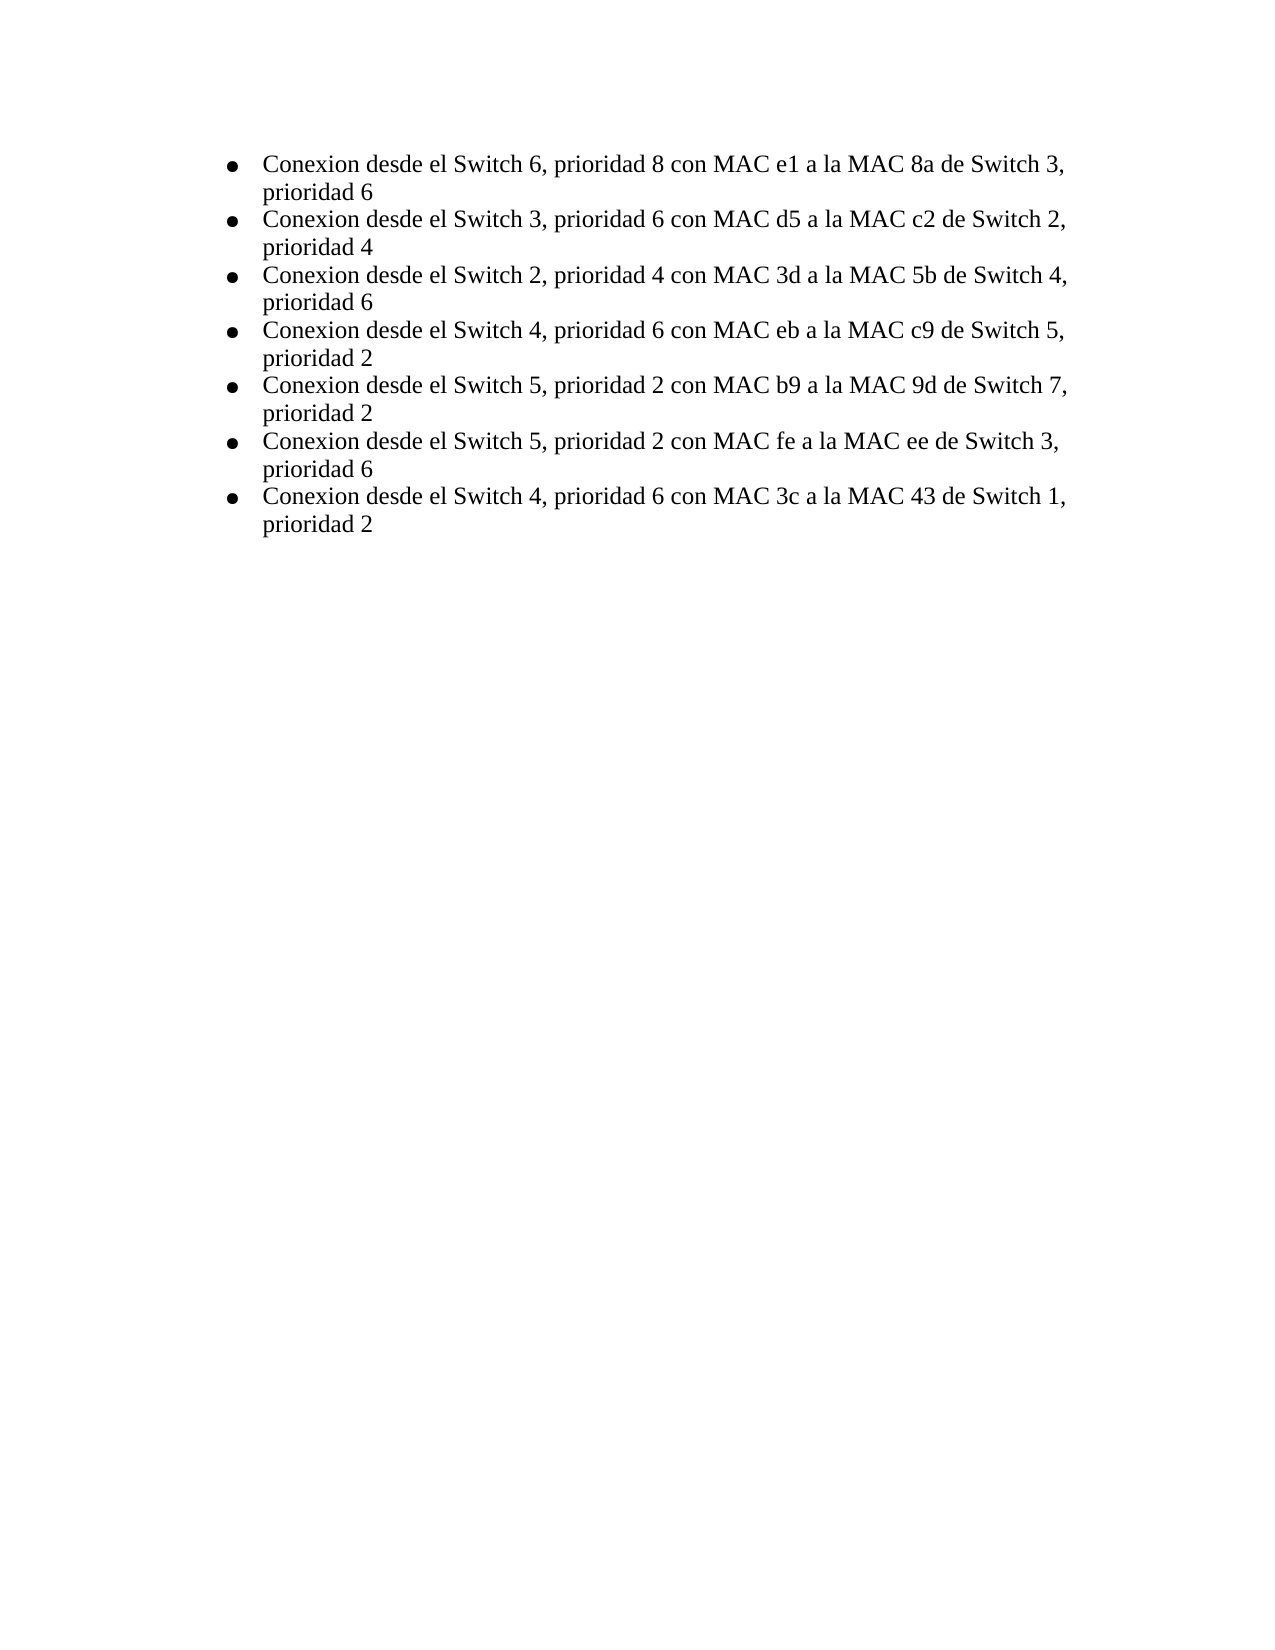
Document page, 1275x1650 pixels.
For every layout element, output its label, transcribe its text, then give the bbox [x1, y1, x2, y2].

list Conexion desde el Switch 5, prioridad 2 con MAC b9 a la MAC 9d de Switch 7, prioridad 2 [225, 372, 1087, 427]
list Conexion desde el Switch 4, prioridad 6 con MAC 3c a la MAC 43 de Switch 1, prioridad 2 [225, 482, 1087, 538]
list Conexion desde el Switch 6, prioridad 8 con MAC e1 a la MAC 8a de Switch 3, prioridad 6 [225, 150, 1087, 205]
list Conexion desde el Switch 5, prioridad 2 con MAC fe a la MAC ee de Switch 3, prioridad 6 [225, 427, 1087, 482]
list Conexion desde el Switch 2, prioridad 4 con MAC 3d a la MAC 5b de Switch 4, prioridad 6 [225, 261, 1087, 316]
list Conexion desde el Switch 4, prioridad 6 con MAC eb a la MAC c9 de Switch 5, prioridad 2 [225, 316, 1087, 372]
list Conexion desde el Switch 3, prioridad 6 con MAC d5 a la MAC c2 de Switch 2, prioridad 4 [225, 205, 1087, 261]
